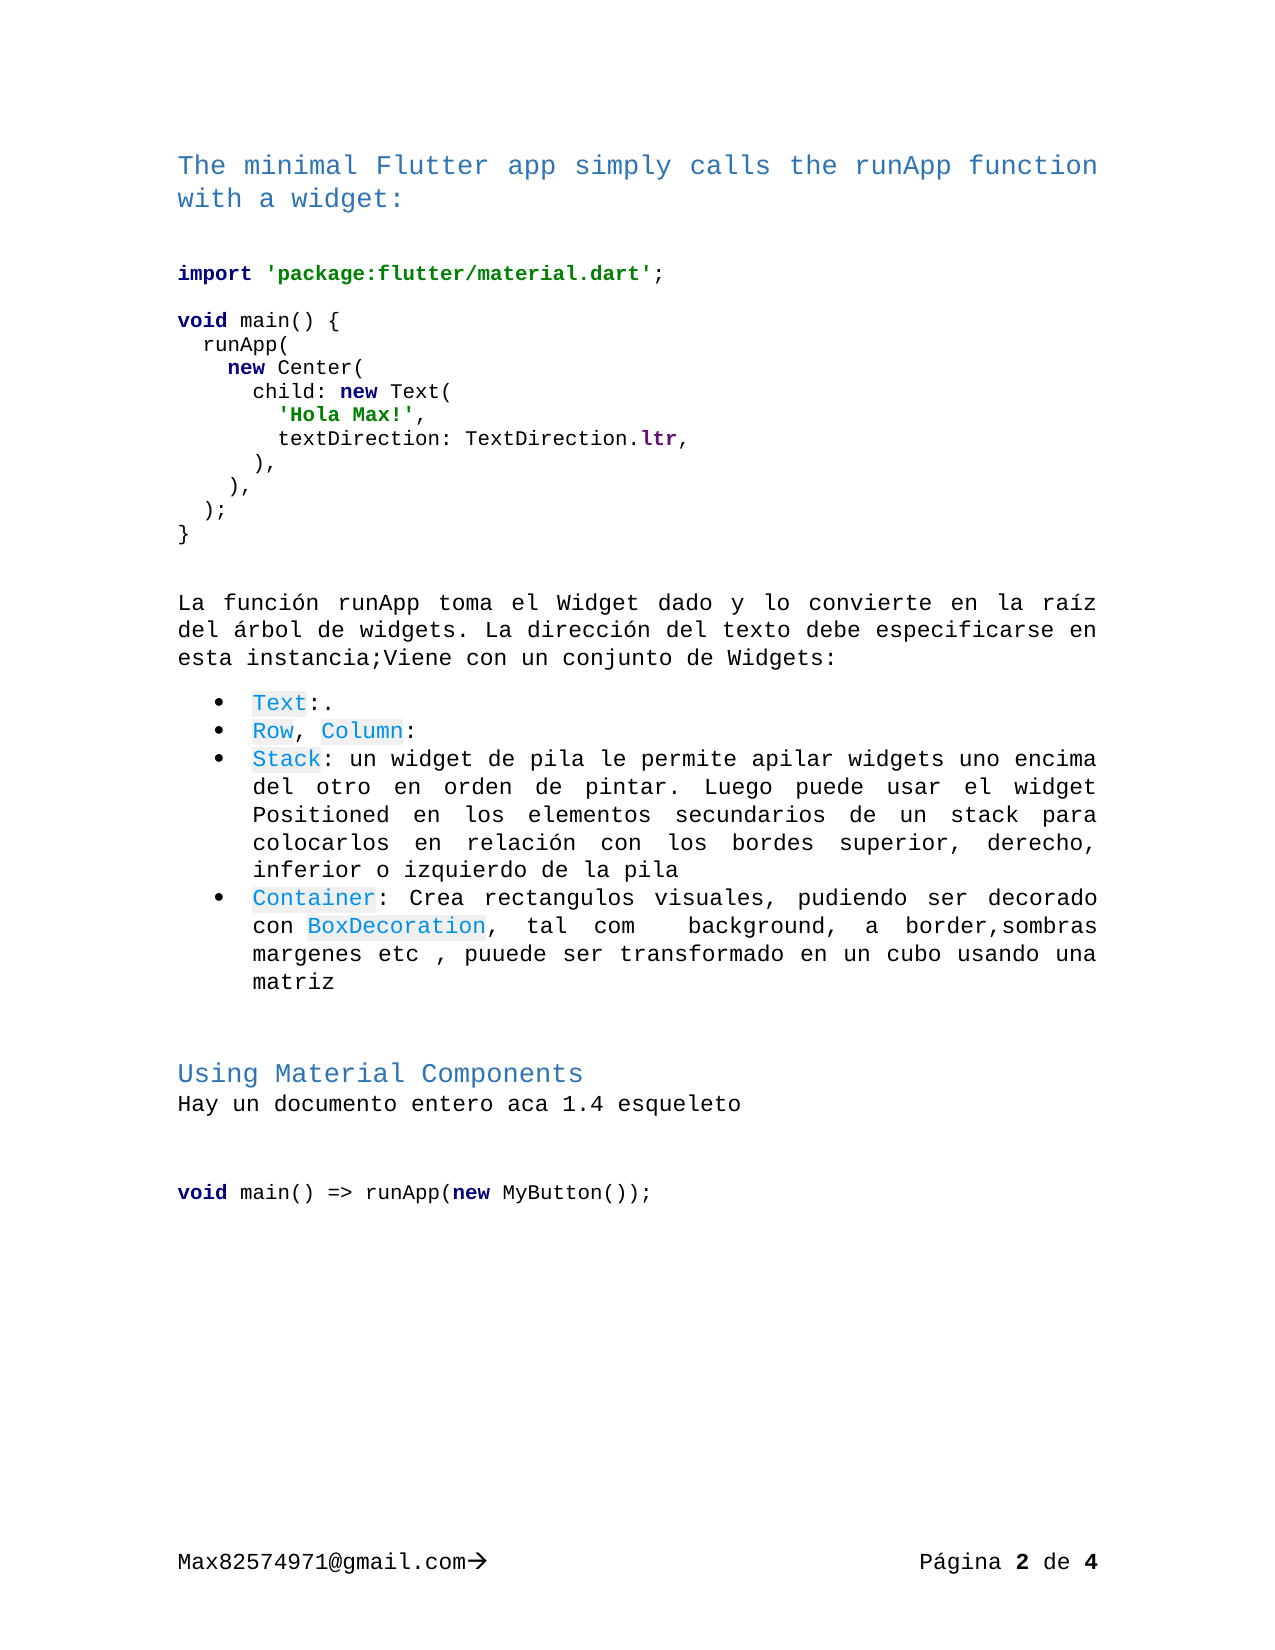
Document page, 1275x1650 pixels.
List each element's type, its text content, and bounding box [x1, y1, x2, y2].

text La función runApp toma el Widget dado y lo convierte en la raíz del árbol de widgets. La dirección del texto debe especificarse en esta instancia;Viene con un conjunto de Widgets: [177, 591, 1098, 673]
list Text:. [215, 691, 1098, 717]
subtitle The minimal Flutter app simply calls the runApp function with a widget: [177, 152, 1098, 216]
text import 'package:flutter/material.dart'; void main() { runApp( new Center( child: new Text( 'Hola Max!', textDirection: TextDirection.ltr, ), ), ); } [177, 263, 1098, 546]
list Row, Column: [215, 719, 1098, 745]
list Container: Crea rectangulos visuales, pudiendo ser decorado con BoxDecoration, tal com background, a border,sombras margenes etc , puuede ser transformado en un cubo usando una matriz [215, 887, 1098, 996]
text void main() => runApp(new MyButton()); [177, 1182, 1098, 1253]
subtitle Using Material Components [177, 1060, 1098, 1090]
text Hay un documento entero aca 1.4 esqueleto [177, 1093, 1098, 1119]
list Stack: un widget de pila le permite apilar widgets uno encima del otro en orden de pintar. Luego puede usar el widget Positioned en los elementos secundarios de un stack para colocarlos en relación con los bordes superior, derecho, inferior o izquierdo de la pila [215, 747, 1098, 885]
